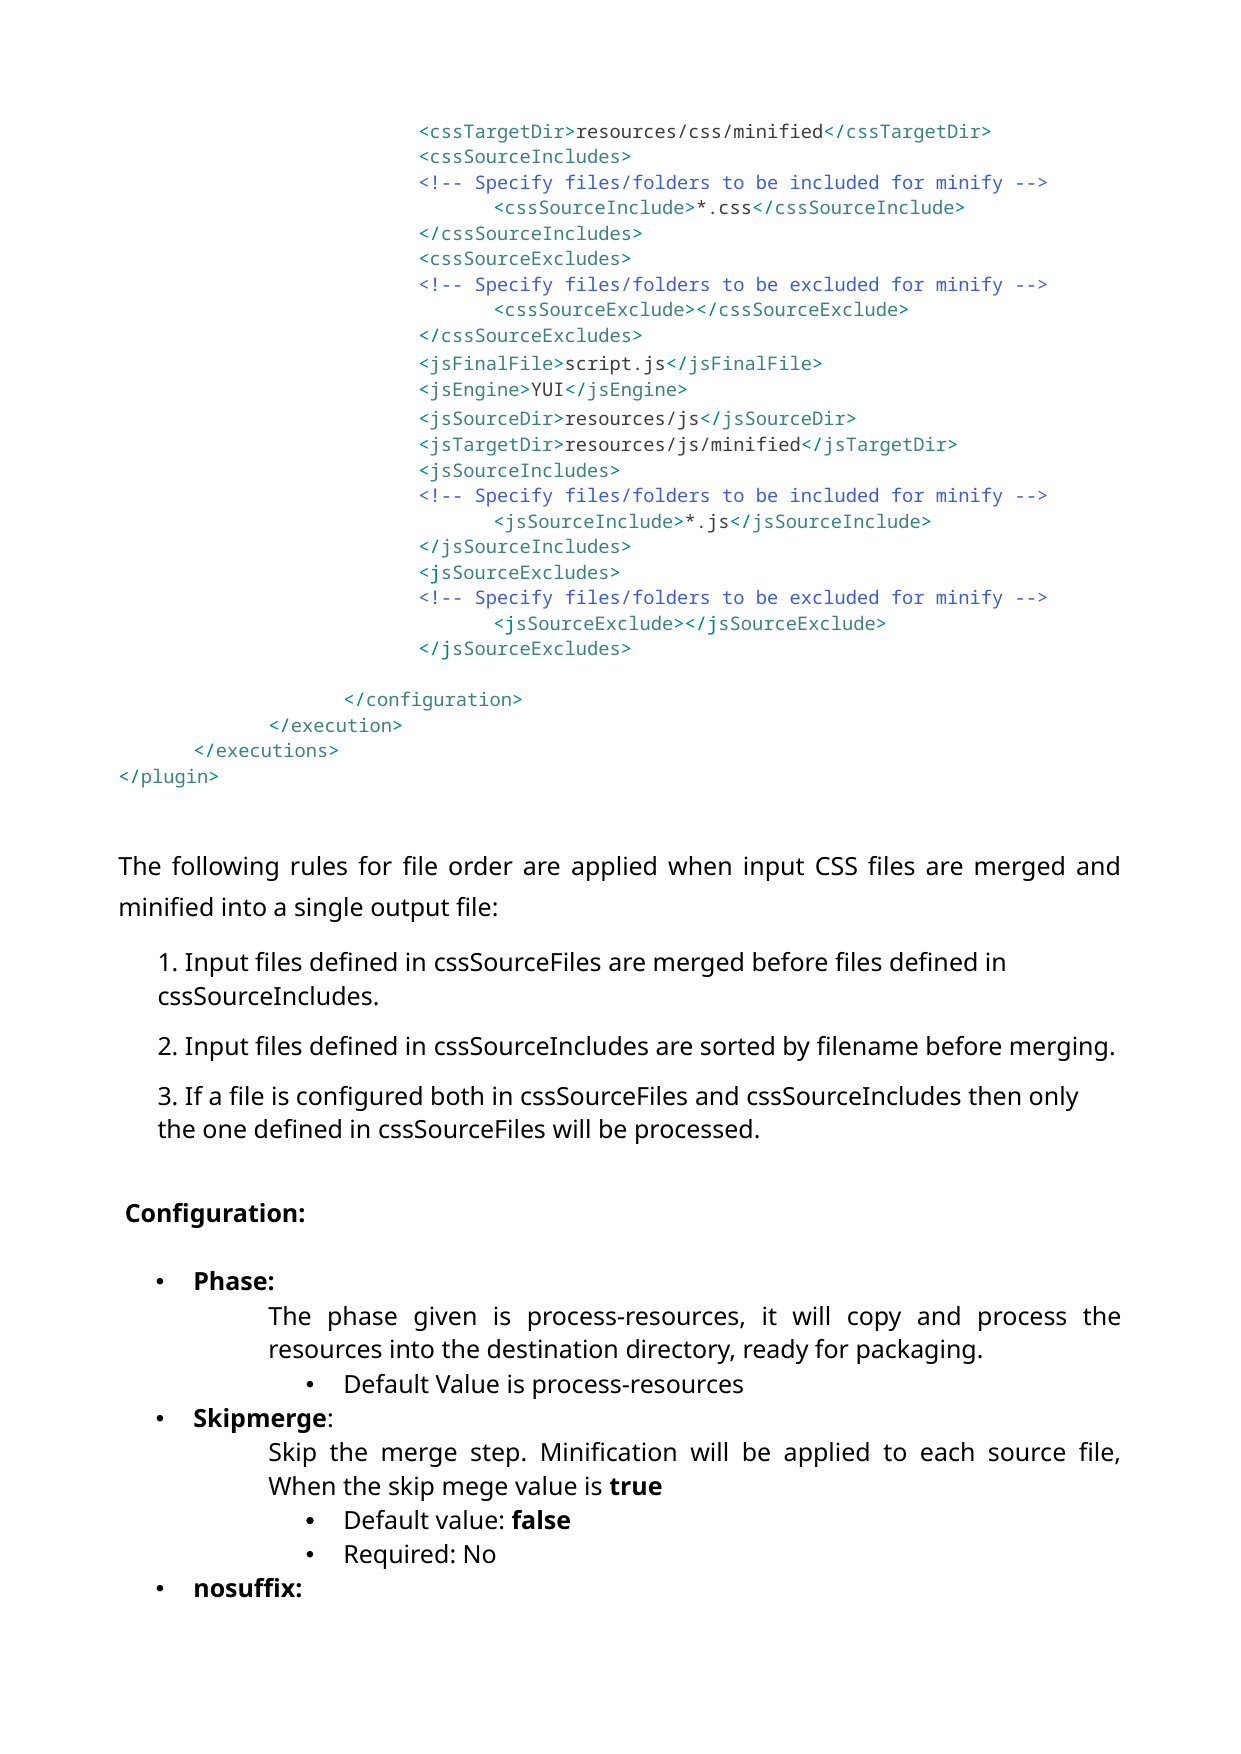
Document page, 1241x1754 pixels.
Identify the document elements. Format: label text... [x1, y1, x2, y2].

text <jsSourceInclude>*.js</jsSourceInclude> [118, 508, 1122, 534]
list Input files defined in cssSourceIncludes are sorted by filename before merging. [118, 1028, 1122, 1062]
text </cssSourceIncludes> [118, 220, 1122, 246]
list Phase: [156, 1264, 1122, 1298]
text <jsSourceExcludes> [118, 559, 1122, 585]
text <cssSourceInclude>*.css</cssSourceInclude> [118, 195, 1122, 220]
text </plugin> [118, 763, 1122, 789]
text <!-- Specify files/folders to be included for minify --> [118, 483, 1122, 508]
text </executions> [118, 738, 1122, 763]
text <jsTargetDir>resources/js/minified</jsTargetDir> [118, 432, 1122, 457]
text <cssSourceIncludes> [118, 144, 1122, 169]
text <jsSourceIncludes> [118, 457, 1122, 483]
list nosuffix: [156, 1571, 1122, 1605]
text Skip the merge step. Minification will be applied to each source file, When the skip mege value is true [268, 1434, 1122, 1502]
text </configuration> [118, 687, 1122, 712]
text <jsSourceDir>resources/js</jsSourceDir> [118, 402, 1122, 432]
text <jsEngine>YUI</jsEngine> [118, 376, 1122, 402]
text <jsSourceExclude></jsSourceExclude> [118, 610, 1122, 636]
text </execution> [118, 712, 1122, 738]
text <!-- Specify files/folders to be excluded for minify --> [118, 585, 1122, 610]
text <cssSourceExcludes> [118, 246, 1122, 271]
list Default value: false [306, 1502, 1122, 1537]
text </jsSourceIncludes> [118, 534, 1122, 559]
text <cssSourceExclude></cssSourceExclude> [118, 297, 1122, 322]
list The phase given is process-resources, it will copy and process the resources into the destination directory, ready for packaging. [231, 1298, 1122, 1366]
text <!-- Specify files/folders to be included for minify --> [118, 169, 1122, 195]
list Skipmerge: [156, 1400, 1122, 1434]
text <!-- Specify files/folders to be excluded for minify --> [118, 271, 1122, 297]
text </cssSourceExcludes> [118, 322, 1122, 348]
list Required: No [306, 1537, 1122, 1571]
text Configuration: [118, 1196, 1122, 1230]
text <jsFinalFile>script.js</jsFinalFile> [118, 348, 1122, 376]
list If a file is configured both in cssSourceFiles and cssSourceIncludes then only the one defined in cssSourceFiles will be processed. [118, 1078, 1122, 1146]
text The following rules for file order are applied when input CSS files are merged and minified into a single output file: [118, 848, 1122, 923]
list Input files defined in cssSourceFiles are merged before files defined in cssSourceIncludes. [118, 945, 1122, 1013]
list Default Value is process-resources [306, 1366, 1122, 1400]
text <cssTargetDir>resources/css/minified</cssTargetDir> [118, 118, 1122, 144]
text </jsSourceExcludes> [118, 636, 1122, 661]
